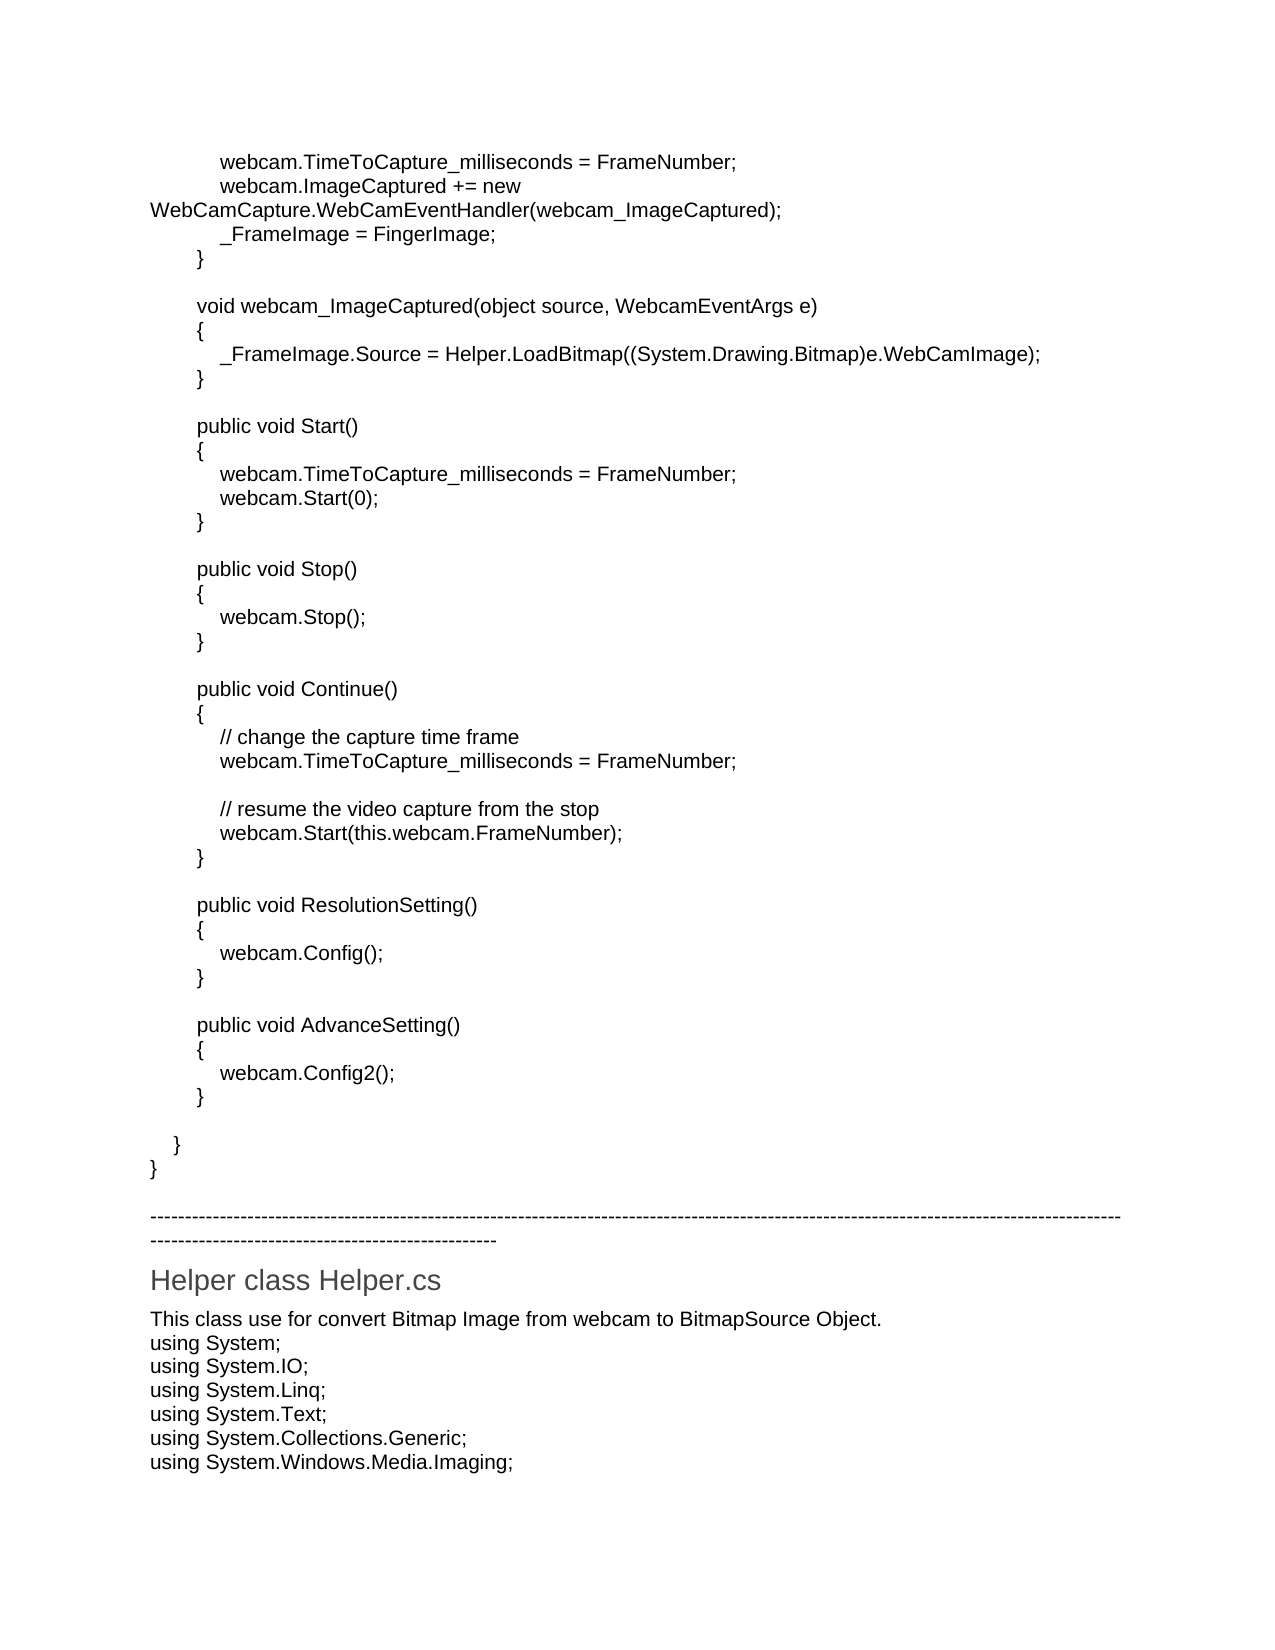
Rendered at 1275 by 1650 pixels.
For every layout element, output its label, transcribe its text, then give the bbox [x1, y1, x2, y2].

text webcam.Config2(); [150, 1060, 1125, 1084]
text } [150, 964, 1125, 988]
text Helper class Helper.cs [150, 1262, 1125, 1296]
text using System.Windows.Media.Imaging; [150, 1450, 1125, 1474]
text } [150, 246, 1125, 270]
text } [150, 366, 1125, 389]
text } [150, 629, 1125, 653]
text webcam.Start(0); [150, 485, 1125, 509]
text { [150, 917, 1125, 941]
text This class use for convert Bitmap Image from webcam to BitmapSource Object. [150, 1306, 1125, 1330]
text webcam.ImageCaptured += new WebCamCapture.WebCamEventHandler(webcam_ImageCaptured); [150, 174, 1125, 222]
text } [150, 1132, 1125, 1156]
text { [150, 437, 1125, 461]
text { [150, 581, 1125, 605]
text public void ResolutionSetting() [150, 893, 1125, 917]
text public void Continue() [150, 677, 1125, 701]
text public void Stop() [150, 557, 1125, 581]
text { [150, 701, 1125, 725]
text webcam.Stop(); [150, 605, 1125, 629]
text webcam.TimeToCapture_milliseconds = FrameNumber; [150, 150, 1125, 174]
text using System.Collections.Generic; [150, 1426, 1125, 1450]
text { [150, 318, 1125, 342]
text ---------------------------------------------------------------------------------------------------------------------------------------------------------------------------------------------- [150, 1204, 1125, 1252]
text webcam.Config(); [150, 941, 1125, 964]
text using System.Text; [150, 1402, 1125, 1426]
text } [150, 1084, 1125, 1108]
text } [150, 1156, 1125, 1180]
text _FrameImage = FingerImage; [150, 222, 1125, 246]
text public void AdvanceSetting() [150, 1012, 1125, 1036]
text public void Start() [150, 413, 1125, 437]
text webcam.TimeToCapture_milliseconds = FrameNumber; [150, 749, 1125, 773]
text } [150, 845, 1125, 869]
text webcam.TimeToCapture_milliseconds = FrameNumber; [150, 461, 1125, 485]
text // resume the video capture from the stop [150, 797, 1125, 821]
text using System; [150, 1330, 1125, 1354]
text _FrameImage.Source = Helper.LoadBitmap((System.Drawing.Bitmap)e.WebCamImage); [150, 342, 1125, 366]
text } [150, 509, 1125, 533]
text using System.IO; [150, 1354, 1125, 1378]
text { [150, 1036, 1125, 1060]
text webcam.Start(this.webcam.FrameNumber); [150, 821, 1125, 845]
text void webcam_ImageCaptured(object source, WebcamEventArgs e) [150, 294, 1125, 318]
text // change the capture time frame [150, 725, 1125, 749]
text using System.Linq; [150, 1378, 1125, 1402]
